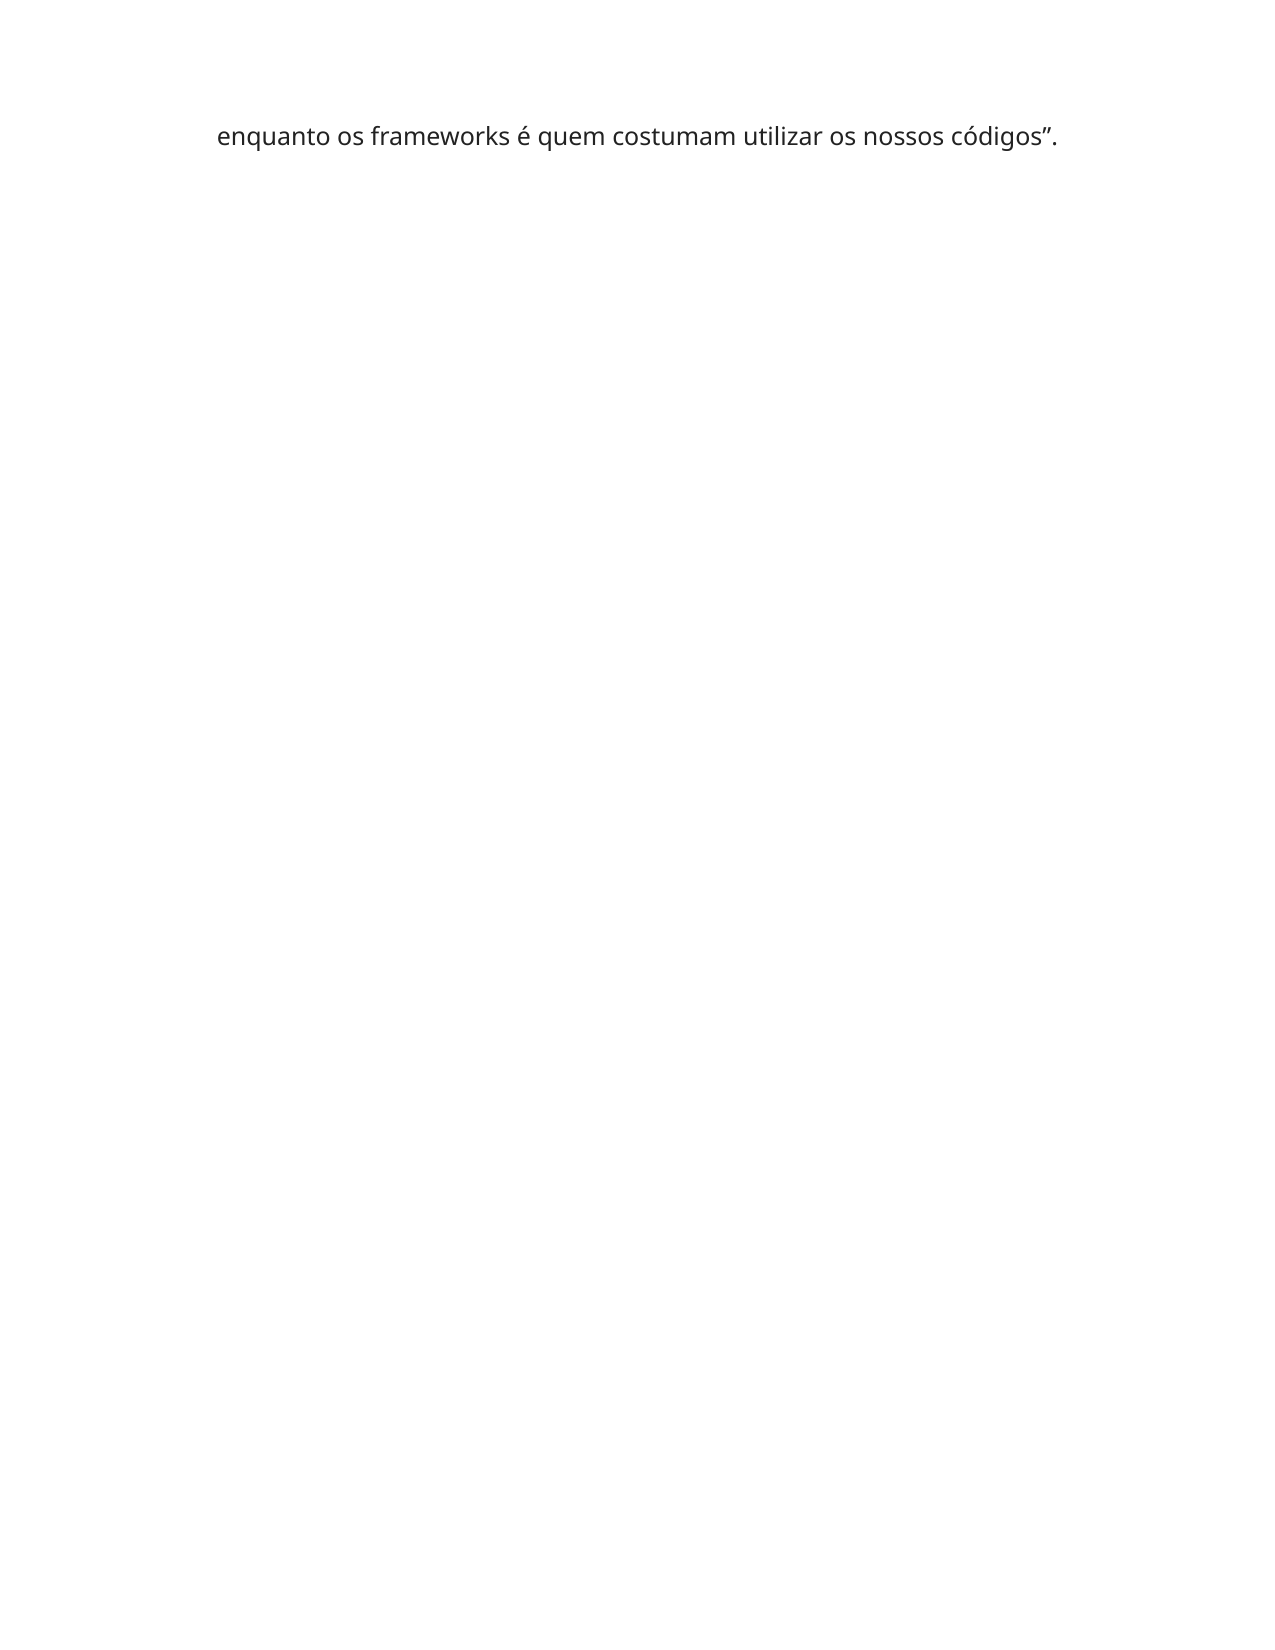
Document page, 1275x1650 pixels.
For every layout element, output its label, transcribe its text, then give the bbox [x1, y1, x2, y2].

text enquanto os frameworks é quem costumam utilizar os nossos códigos”. [118, 118, 1157, 152]
